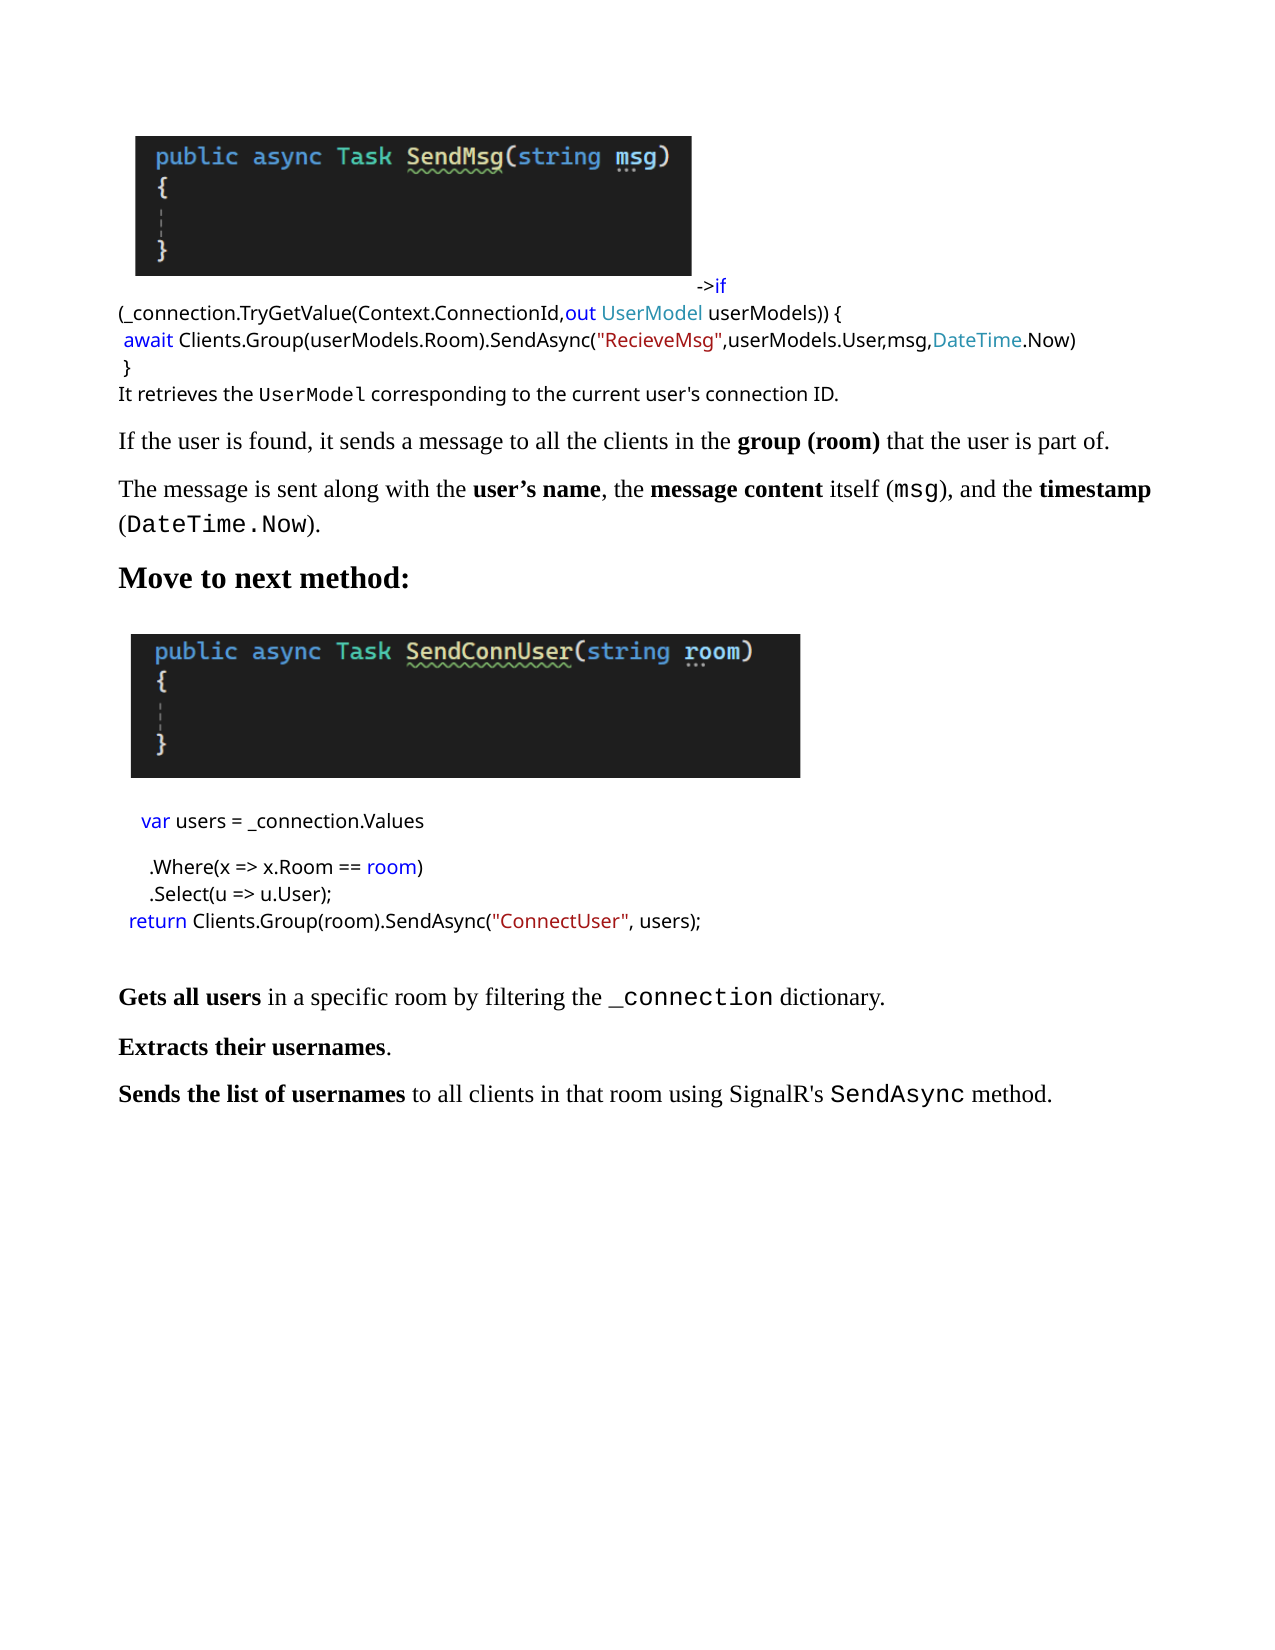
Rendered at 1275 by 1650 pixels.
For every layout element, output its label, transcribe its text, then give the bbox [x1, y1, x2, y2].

text Move to next method: [118, 559, 1157, 595]
picture [130, 634, 801, 778]
text Extracts their usernames. [118, 1032, 1157, 1061]
text .Where(x => x.Room == room) [118, 853, 1157, 880]
text } [118, 353, 1157, 380]
text ​ [118, 1177, 1157, 1206]
text It retrieves the UserModel corresponding to the current user's connection ID. [118, 380, 1157, 407]
text If the user is found, it sends a message to all the clients in the group (room) that the user is part of. [118, 426, 1157, 455]
text await Clients.Group(userModels.Room).SendAsync("RecieveMsg",userModels.User,msg,DateTime.Now) [118, 326, 1157, 353]
picture [135, 136, 692, 276]
text Sends the list of usernames to all clients in that room using SignalR's SendAsync method. [118, 1079, 1157, 1110]
text return Clients.Group(room).SendAsync("ConnectUser", users); [118, 907, 1157, 934]
text ->if (_connection.TryGetValue(Context.ConnectionId,out UserModel userModels)) { [118, 272, 1157, 326]
text .Select(u => u.User); [118, 880, 1157, 907]
text The message is sent along with the user’s name, the message content itself (msg), and the timestamp (DateTime.Now). [118, 474, 1157, 540]
text var users = _connection.Values [118, 805, 1157, 834]
text Gets all users in a specific room by filtering the _connection dictionary. [118, 982, 1157, 1013]
